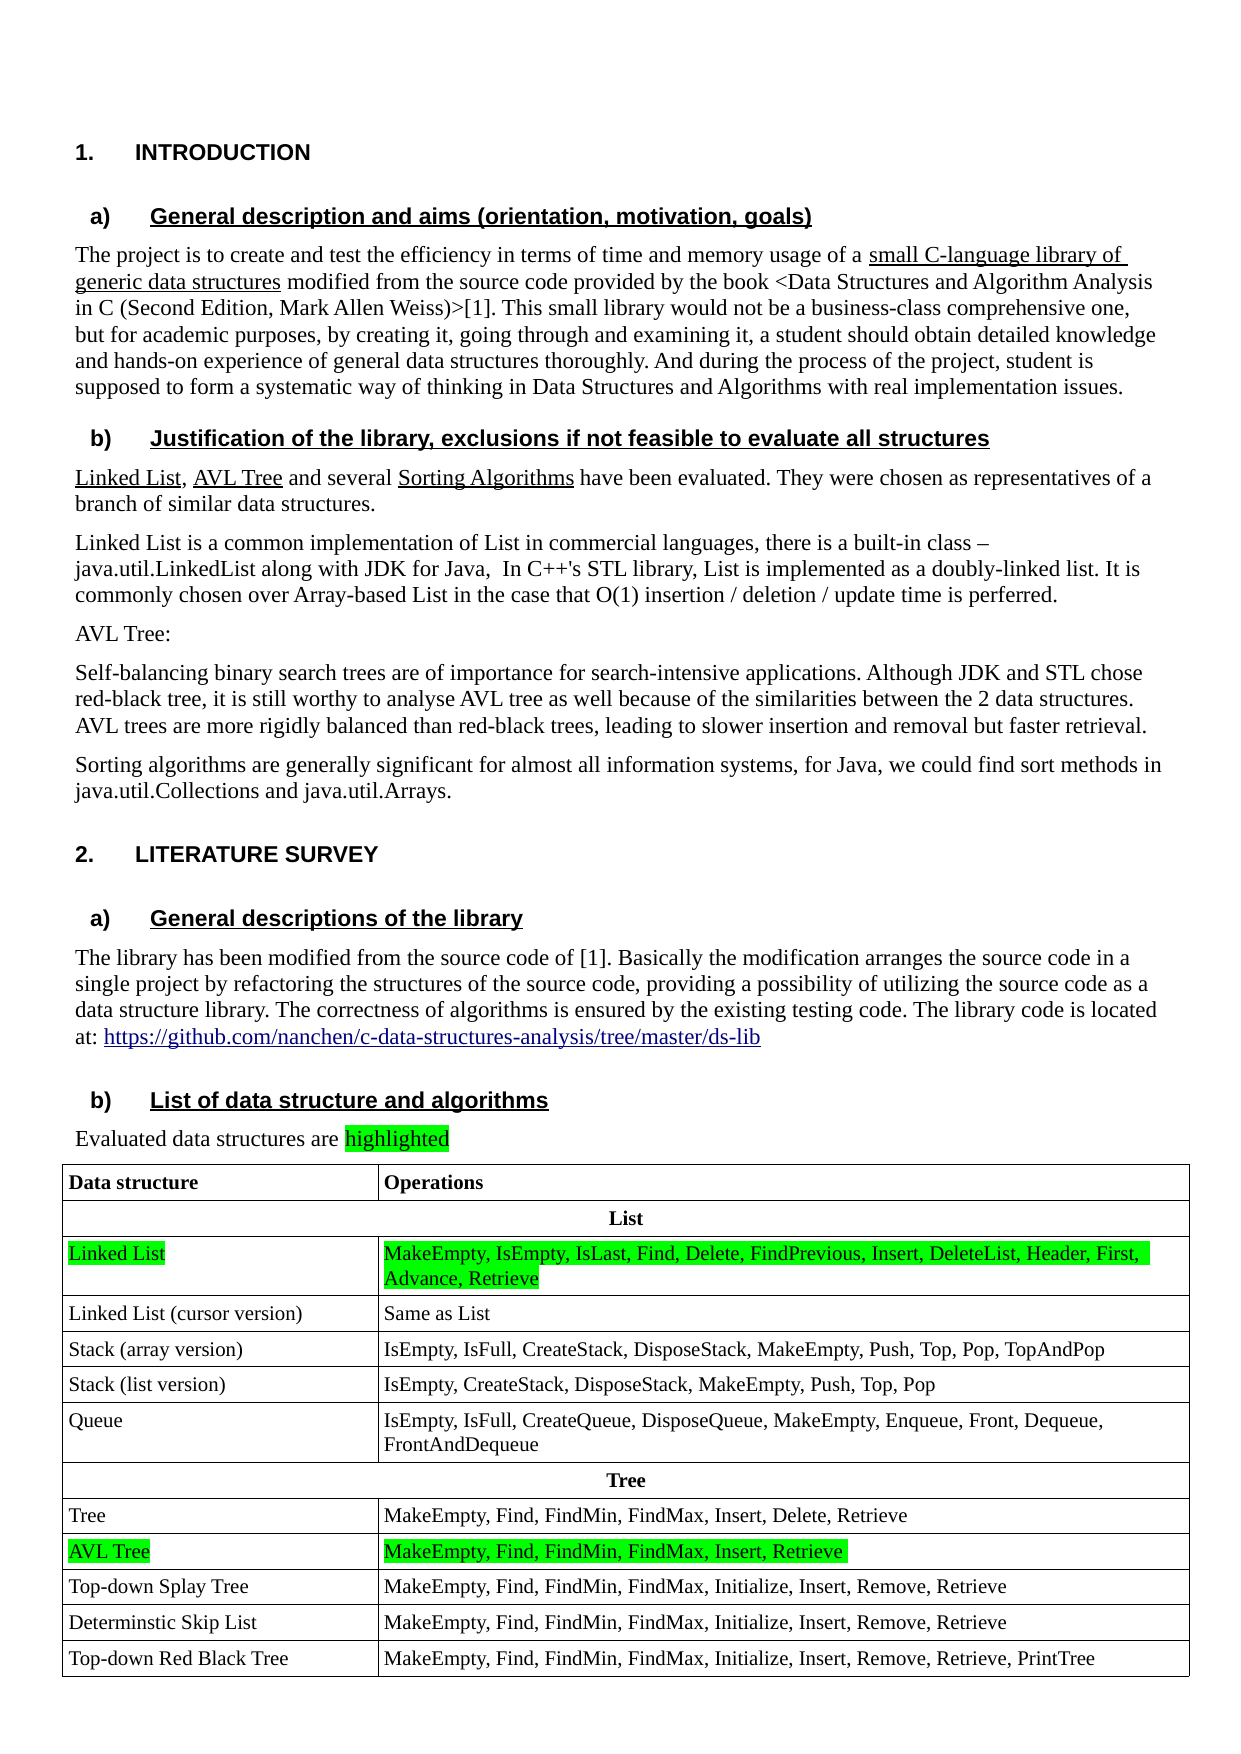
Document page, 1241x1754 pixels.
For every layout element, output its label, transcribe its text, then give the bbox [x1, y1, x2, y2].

table_cell Top-down Red Black Tree [63, 1641, 378, 1676]
text The library has been modified from the source code of [1]. Basically the modification arranges the source code in a single project by refactoring the structures of the source code, providing a possibility of utilizing the source code as a data structure library. The correctness of algorithms is ensured by the existing testing code. The library code is located at: https://github.com/nanchen/c-data-structures-analysis/tree/master/ds-lib [75, 944, 1165, 1049]
table_cell Stack (list version) [63, 1367, 378, 1402]
table_cell Linked List (cursor version) [63, 1296, 378, 1331]
text Sorting algorithms are generally significant for almost all information systems, for Java, we could find sort methods in java.util.Collections and java.util.Arrays. [75, 751, 1165, 803]
text The project is to create and test the efficiency in terms of time and memory usage of a small C-language library of generic data structures modified from the source code provided by the book <Data Structures and Algorithm Analysis in C (Second Edition, Mark Allen Weiss)>[1]. This small library would not be a business-class comprehensive one, but for academic purposes, by creating it, going through and examining it, a student should obtain detailed knowledge and hands-on experience of general data structures thoroughly. And during the process of the project, student is supposed to form a systematic way of thinking in Data Structures and Algorithms with real implementation issues. [75, 242, 1165, 400]
table_cell Determinstic Skip List [63, 1605, 378, 1640]
table_header Data structure [63, 1165, 378, 1200]
subtitle Introduction [75, 139, 1165, 165]
subtitle General descriptions of the library [75, 905, 1165, 931]
table_cell Top-down Splay Tree [63, 1570, 378, 1604]
table_cell Stack (array version) [63, 1332, 378, 1366]
table_cell IsEmpty, IsFull, CreateQueue, DisposeQueue, MakeEmpty, Enqueue, Front, Dequeue, FrontAndDequeue [379, 1403, 1189, 1462]
table_cell MakeEmpty, Find, FindMin, FindMax, Initialize, Insert, Remove, Retrieve [379, 1605, 1189, 1640]
text Self-balancing binary search trees are of importance for search-intensive applications. Although JDK and STL chose red-black tree, it is still worthy to analyse AVL tree as well because of the similarities between the 2 data structures. AVL trees are more rigidly balanced than red-black trees, leading to slower insertion and removal but faster retrieval. [75, 659, 1165, 738]
table_cell Same as List [379, 1296, 1189, 1331]
table_cell Tree [63, 1463, 1189, 1497]
table_cell AVL Tree [63, 1534, 378, 1569]
subtitle General description and aims (orientation, motivation, goals) [75, 203, 1165, 229]
table_cell Linked List [63, 1237, 378, 1295]
text Linked List is a common implementation of List in commercial languages, there is a built-in class – java.util.LinkedList along with JDK for Java, In C++'s STL library, List is implemented as a doubly-linked list. It is commonly chosen over Array-based List in the case that O(1) insertion / deletion / update time is perferred. [75, 529, 1165, 608]
table_cell List [63, 1201, 1189, 1236]
table_cell MakeEmpty, Find, FindMin, FindMax, Insert, Delete, Retrieve [379, 1499, 1189, 1533]
table_cell MakeEmpty, Find, FindMin, FindMax, Initialize, Insert, Remove, Retrieve [379, 1570, 1189, 1604]
text Evaluated data structures are highlighted [75, 1125, 1165, 1152]
table_header Operations [379, 1165, 1189, 1200]
table_cell MakeEmpty, IsEmpty, IsLast, Find, Delete, FindPrevious, Insert, DeleteList, Header, First, Advance, Retrieve [379, 1237, 1189, 1295]
table_cell IsEmpty, IsFull, CreateStack, DisposeStack, MakeEmpty, Push, Top, Pop, TopAndPop [379, 1332, 1189, 1366]
text AVL Tree: [75, 620, 1165, 647]
table_cell MakeEmpty, Find, FindMin, FindMax, Initialize, Insert, Remove, Retrieve, PrintTree [379, 1641, 1189, 1676]
table_cell Queue [63, 1403, 378, 1462]
table_cell IsEmpty, CreateStack, DisposeStack, MakeEmpty, Push, Top, Pop [379, 1367, 1189, 1402]
subtitle Justification of the library, exclusions if not feasible to evaluate all structures [75, 425, 1165, 451]
subtitle Literature survey [75, 841, 1165, 867]
table_cell MakeEmpty, Find, FindMin, FindMax, Insert, Retrieve [379, 1534, 1189, 1569]
subtitle List of data structure and algorithms [75, 1087, 1165, 1113]
text Linked List, AVL Tree and several Sorting Algorithms have been evaluated. They were chosen as representatives of a branch of similar data structures. [75, 463, 1165, 516]
table_cell Tree [63, 1499, 378, 1533]
